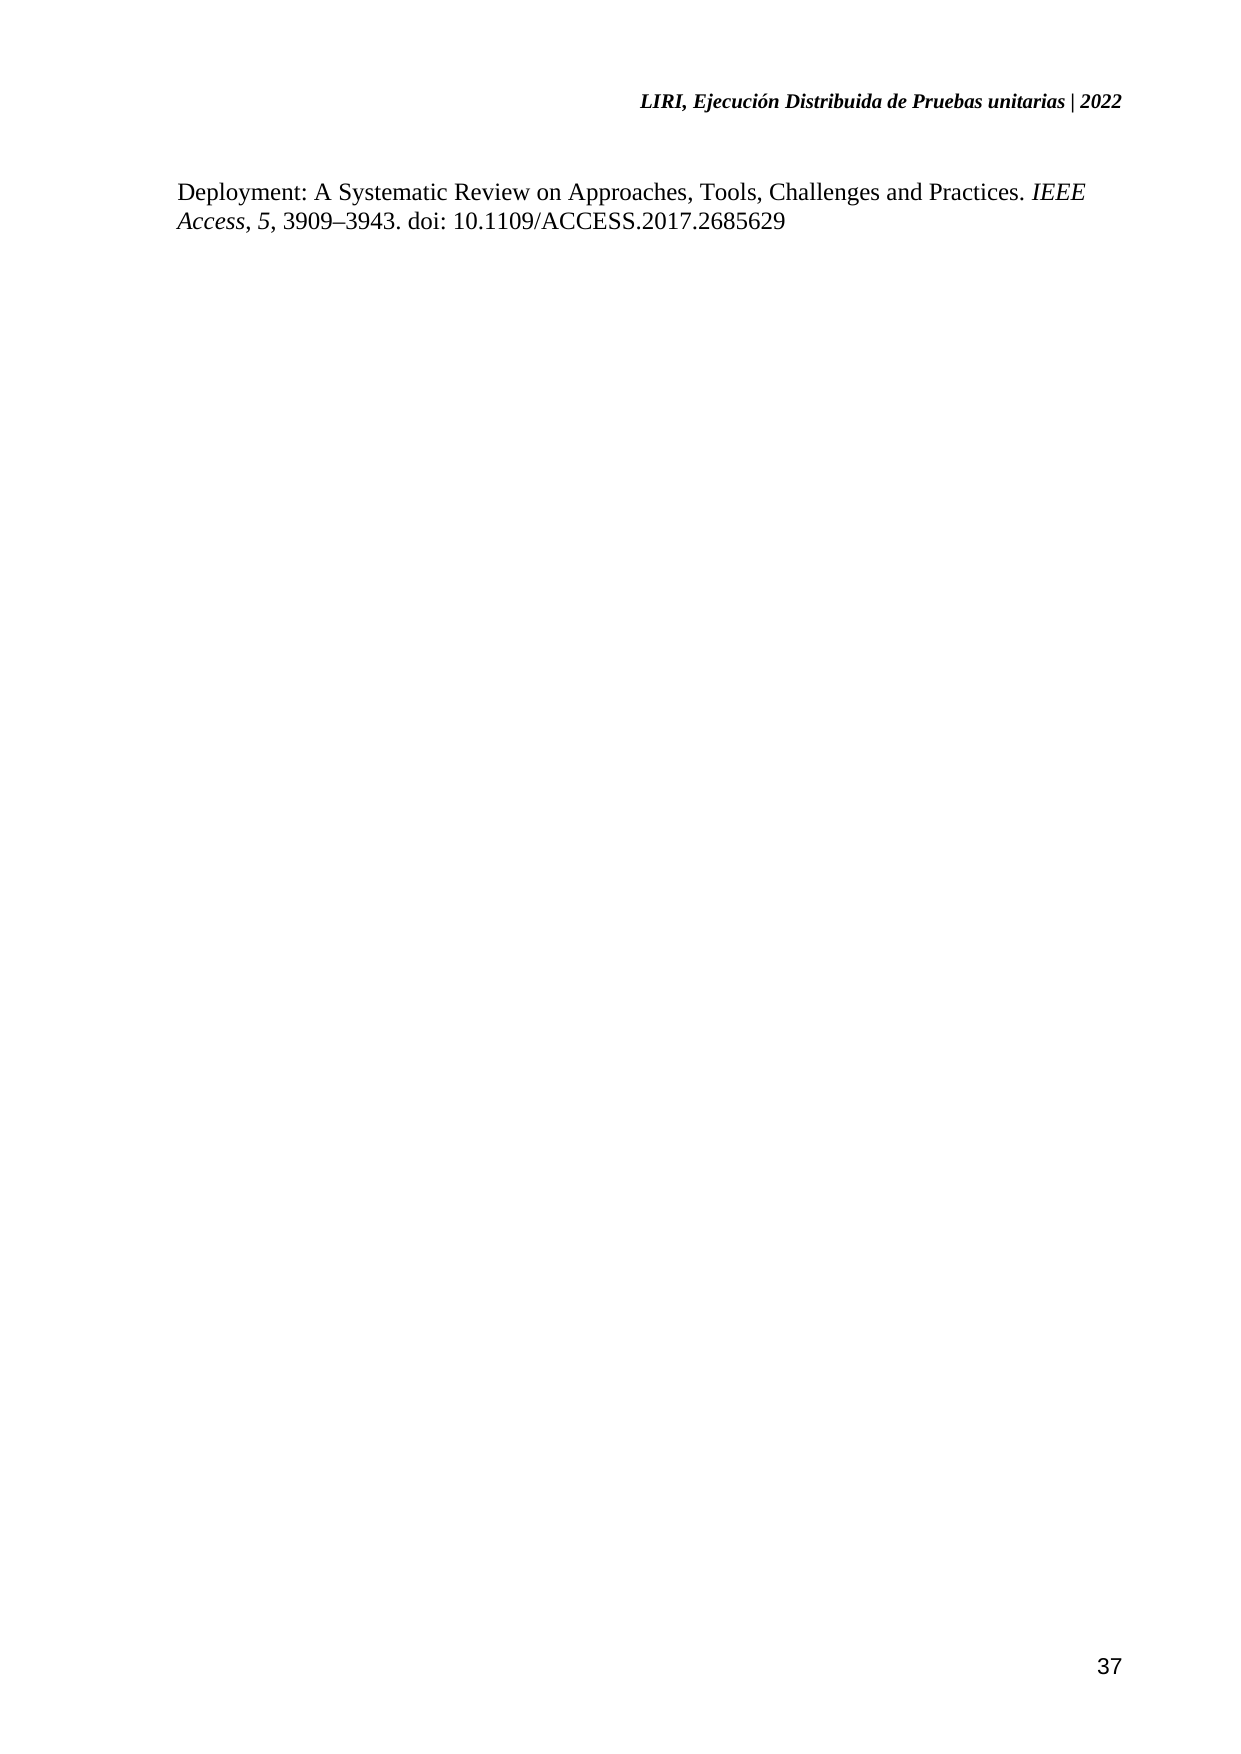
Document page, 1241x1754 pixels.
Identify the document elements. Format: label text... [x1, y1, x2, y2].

text Deployment: A Systematic Review on Approaches, Tools, Challenges and Practices. IEEE Access, 5, 3909–3943. doi: 10.1109/ACCESS.2017.2685629 [177, 177, 1122, 234]
